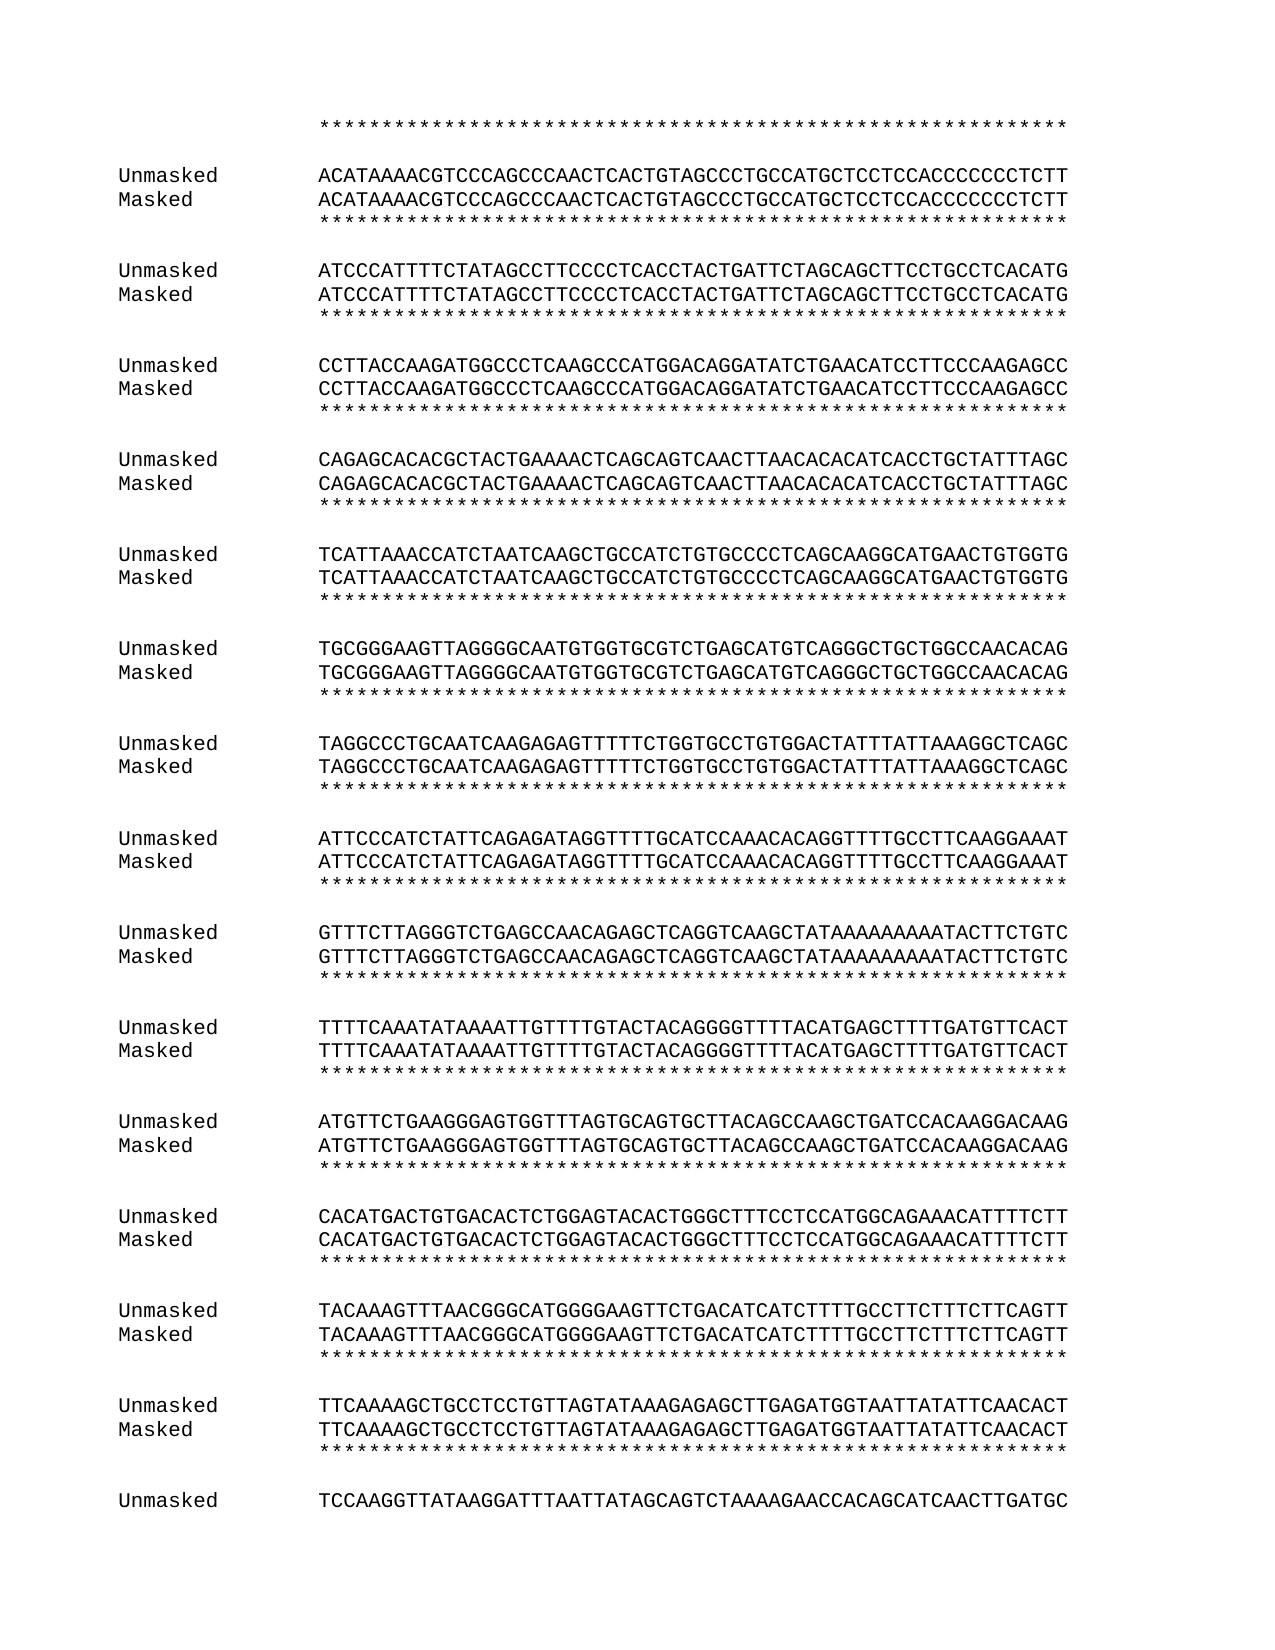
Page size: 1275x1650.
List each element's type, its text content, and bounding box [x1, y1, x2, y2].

text Unmasked TGCGGGAAGTTAGGGGCAATGTGGTGCGTCTGAGCATGTCAGGGCTGCTGGCCAACACAG [118, 638, 1157, 662]
text ************************************************************ [118, 1253, 1157, 1277]
text ************************************************************ [118, 1064, 1157, 1088]
text Masked TCATTAAACCATCTAATCAAGCTGCCATCTGTGCCCCTCAGCAAGGCATGAACTGTGGTG [118, 567, 1157, 591]
text Unmasked TTCAAAAGCTGCCTCCTGTTAGTATAAAGAGAGCTTGAGATGGTAATTATATTCAACACT [118, 1395, 1157, 1419]
text Masked CACATGACTGTGACACTCTGGAGTACACTGGGCTTTCCTCCATGGCAGAAACATTTTCTT [118, 1229, 1157, 1253]
text Unmasked TCATTAAACCATCTAATCAAGCTGCCATCTGTGCCCCTCAGCAAGGCATGAACTGTGGTG [118, 544, 1157, 567]
text Unmasked ATTCCCATCTATTCAGAGATAGGTTTTGCATCCAAACACAGGTTTTGCCTTCAAGGAAAT [118, 827, 1157, 851]
text Masked TACAAAGTTTAACGGGCATGGGGAAGTTCTGACATCATCTTTTGCCTTCTTTCTTCAGTT [118, 1324, 1157, 1348]
text ************************************************************ [118, 1442, 1157, 1466]
text Unmasked ATGTTCTGAAGGGAGTGGTTTAGTGCAGTGCTTACAGCCAAGCTGATCCACAAGGACAAG [118, 1111, 1157, 1135]
text Masked GTTTCTTAGGGTCTGAGCCAACAGAGCTCAGGTCAAGCTATAAAAAAAAATACTTCTGTC [118, 946, 1157, 969]
text ************************************************************ [118, 1158, 1157, 1182]
text Masked ATGTTCTGAAGGGAGTGGTTTAGTGCAGTGCTTACAGCCAAGCTGATCCACAAGGACAAG [118, 1135, 1157, 1158]
text Unmasked ACATAAAACGTCCCAGCCCAACTCACTGTAGCCCTGCCATGCTCCTCCACCCCCCCTCTT [118, 165, 1157, 189]
text ************************************************************ [118, 1348, 1157, 1371]
text ************************************************************ [118, 591, 1157, 615]
text Unmasked TTTTCAAATATAAAATTGTTTTGTACTACAGGGGTTTTACATGAGCTTTTGATGTTCACT [118, 1017, 1157, 1040]
text Unmasked TAGGCCCTGCAATCAAGAGAGTTTTTCTGGTGCCTGTGGACTATTTATTAAAGGCTCAGC [118, 733, 1157, 757]
text Unmasked ATCCCATTTTCTATAGCCTTCCCCTCACCTACTGATTCTAGCAGCTTCCTGCCTCACATG [118, 260, 1157, 284]
text ************************************************************ [118, 780, 1157, 804]
text ************************************************************ [118, 213, 1157, 236]
text Masked ACATAAAACGTCCCAGCCCAACTCACTGTAGCCCTGCCATGCTCCTCCACCCCCCCTCTT [118, 189, 1157, 213]
text Masked CCTTACCAAGATGGCCCTCAAGCCCATGGACAGGATATCTGAACATCCTTCCCAAGAGCC [118, 378, 1157, 402]
text ************************************************************ [118, 875, 1157, 898]
text Masked TGCGGGAAGTTAGGGGCAATGTGGTGCGTCTGAGCATGTCAGGGCTGCTGGCCAACACAG [118, 662, 1157, 686]
text Unmasked CCTTACCAAGATGGCCCTCAAGCCCATGGACAGGATATCTGAACATCCTTCCCAAGAGCC [118, 354, 1157, 378]
text ************************************************************ [118, 402, 1157, 426]
text Masked TTCAAAAGCTGCCTCCTGTTAGTATAAAGAGAGCTTGAGATGGTAATTATATTCAACACT [118, 1419, 1157, 1442]
text ************************************************************ [118, 686, 1157, 709]
text ************************************************************ [118, 496, 1157, 520]
text Unmasked GTTTCTTAGGGTCTGAGCCAACAGAGCTCAGGTCAAGCTATAAAAAAAAATACTTCTGTC [118, 922, 1157, 946]
text Unmasked CACATGACTGTGACACTCTGGAGTACACTGGGCTTTCCTCCATGGCAGAAACATTTTCTT [118, 1206, 1157, 1229]
text Unmasked TCCAAGGTTATAAGGATTTAATTATAGCAGTCTAAAAGAACCACAGCATCAACTTGATGC [118, 1489, 1157, 1513]
text ************************************************************ [118, 307, 1157, 331]
text Masked TAGGCCCTGCAATCAAGAGAGTTTTTCTGGTGCCTGTGGACTATTTATTAAAGGCTCAGC [118, 757, 1157, 780]
text Masked CAGAGCACACGCTACTGAAAACTCAGCAGTCAACTTAACACACATCACCTGCTATTTAGC [118, 473, 1157, 496]
text Unmasked CAGAGCACACGCTACTGAAAACTCAGCAGTCAACTTAACACACATCACCTGCTATTTAGC [118, 449, 1157, 473]
text Unmasked TACAAAGTTTAACGGGCATGGGGAAGTTCTGACATCATCTTTTGCCTTCTTTCTTCAGTT [118, 1300, 1157, 1324]
text Masked ATTCCCATCTATTCAGAGATAGGTTTTGCATCCAAACACAGGTTTTGCCTTCAAGGAAAT [118, 851, 1157, 875]
text Masked TTTTCAAATATAAAATTGTTTTGTACTACAGGGGTTTTACATGAGCTTTTGATGTTCACT [118, 1040, 1157, 1064]
text ************************************************************ [118, 118, 1157, 142]
text ************************************************************ [118, 969, 1157, 993]
text Masked ATCCCATTTTCTATAGCCTTCCCCTCACCTACTGATTCTAGCAGCTTCCTGCCTCACATG [118, 284, 1157, 307]
